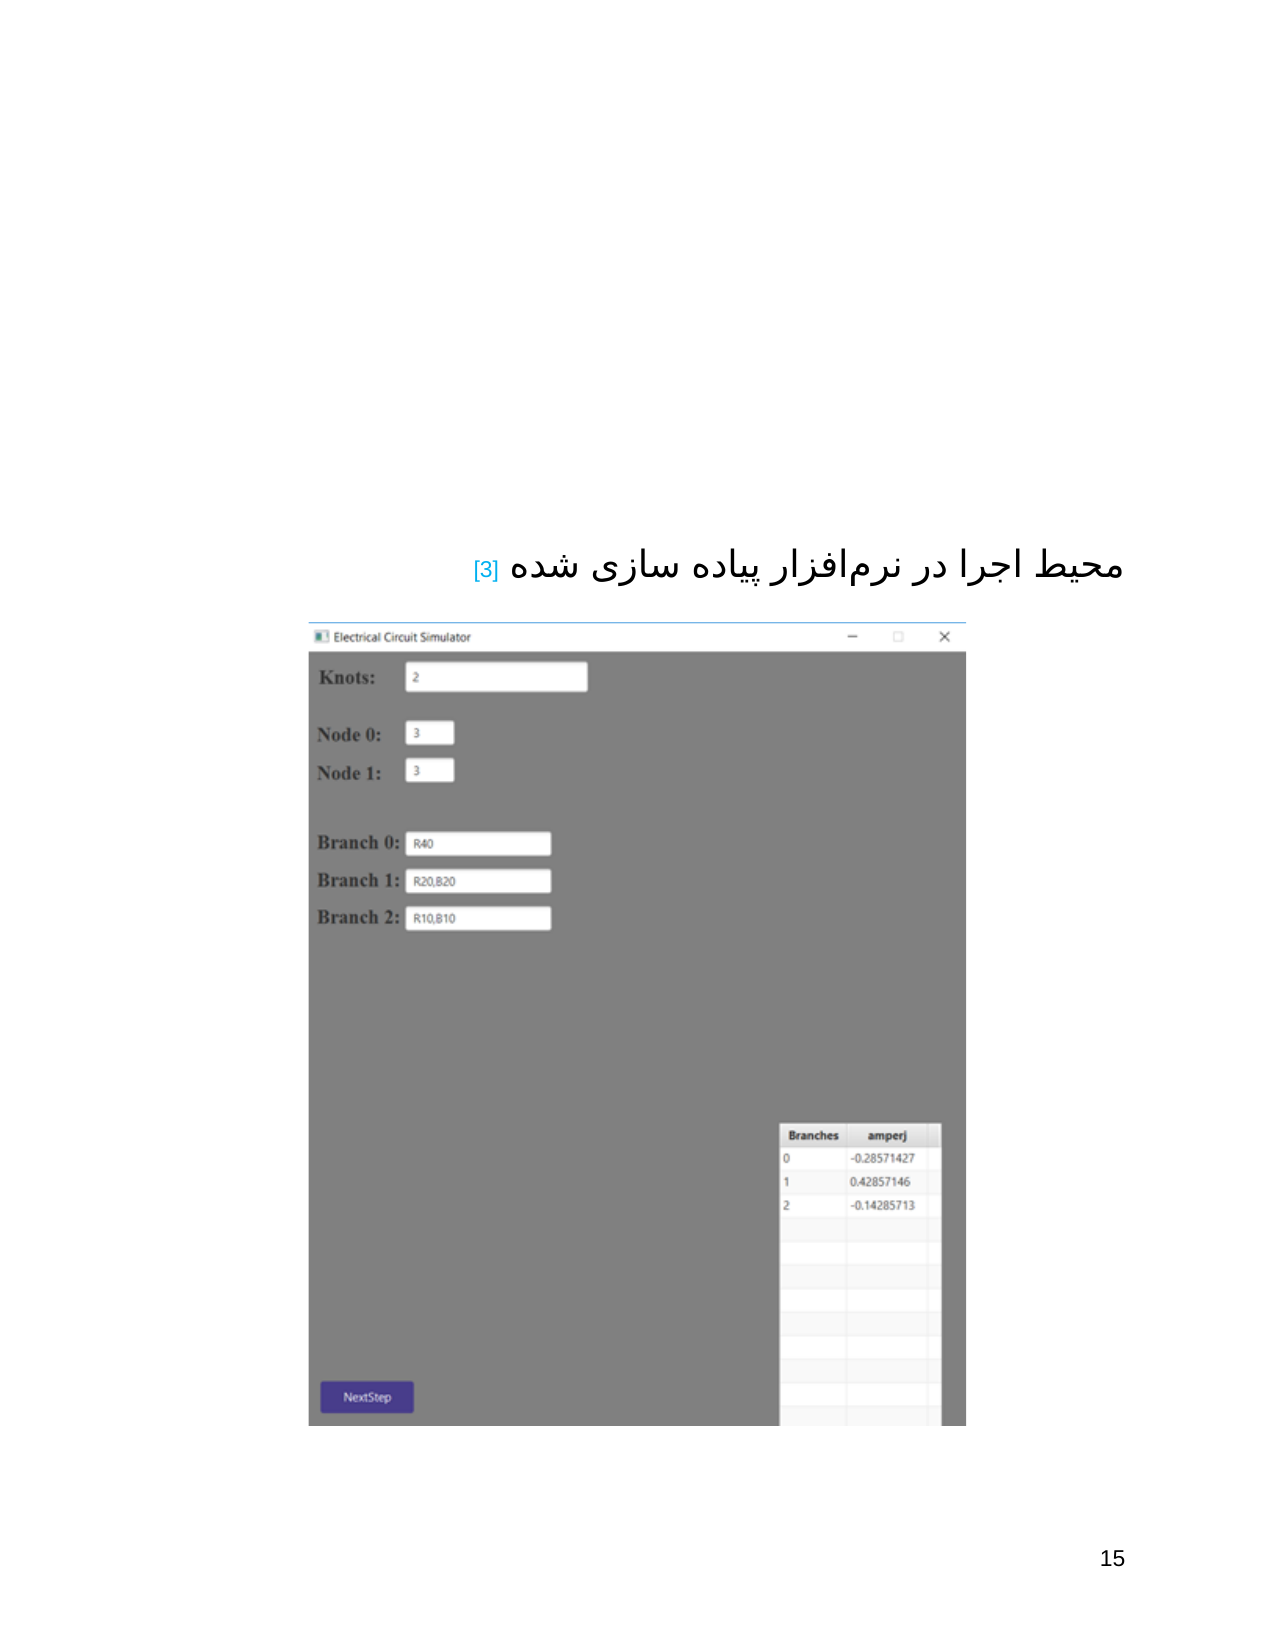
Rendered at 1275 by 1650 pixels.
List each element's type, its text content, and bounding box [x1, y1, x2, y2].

subtitle محیط اجرا در نرم‌افزار پیاده سازی شده [3] [150, 543, 1125, 586]
picture [308, 622, 967, 1426]
